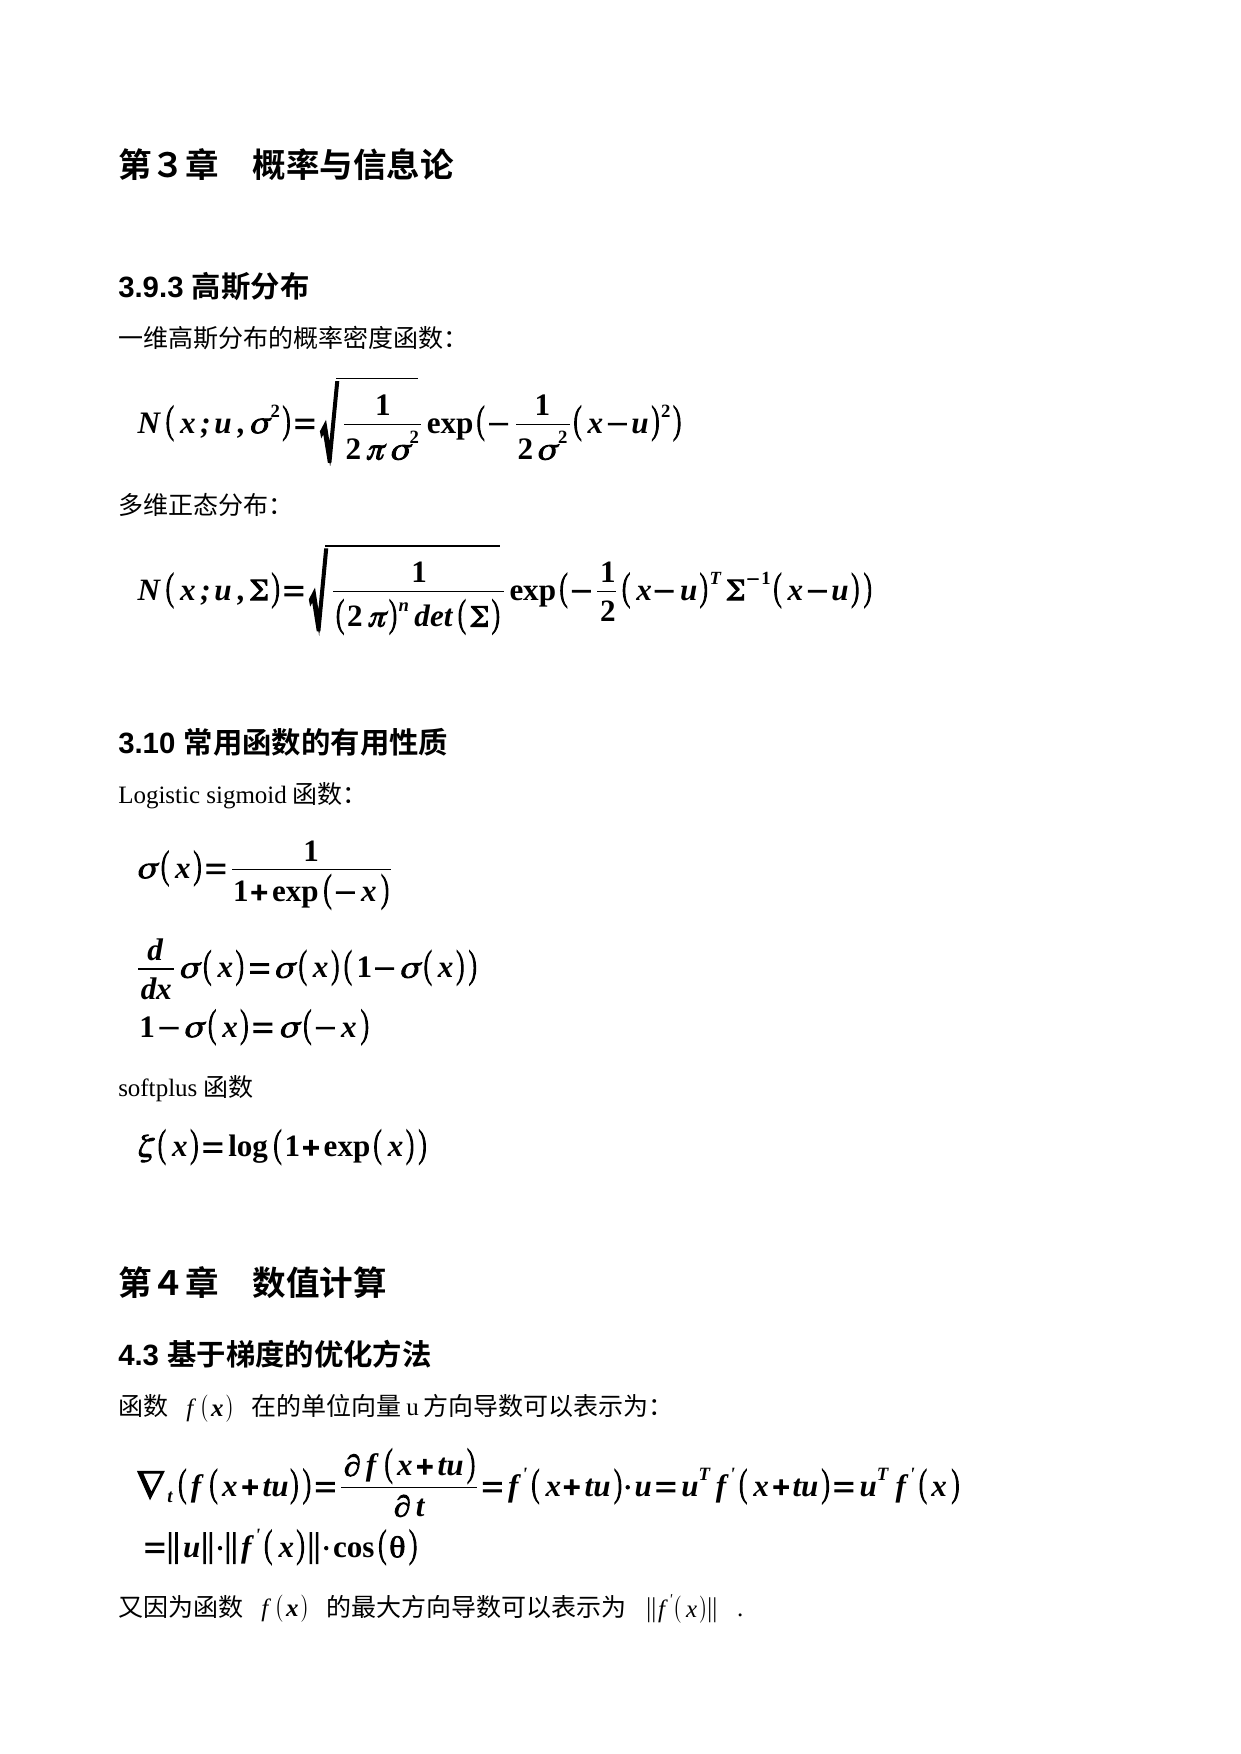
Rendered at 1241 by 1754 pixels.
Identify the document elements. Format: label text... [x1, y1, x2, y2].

text softplus 函数 [118, 1067, 1122, 1104]
subtitle 4.3 基于梯度的优化方法 [118, 1332, 1122, 1374]
text 一维高斯分布的概率密度函数： [118, 319, 1122, 355]
text 又因为函数的最大方向导数可以表示为. [118, 1587, 1122, 1623]
subtitle 3.9.3 高斯分布 [118, 264, 1122, 306]
text Logistic sigmoid函数： [118, 775, 1122, 811]
subtitle 3.10 常用函数的有用性质 [118, 720, 1122, 762]
subtitle 第４章 数值计算 [118, 1256, 1122, 1304]
text 多维正态分布： [118, 486, 1122, 522]
text 函数在的单位向量u方向导数可以表示为： [118, 1387, 1122, 1423]
subtitle 第３章 概率与信息论 [118, 139, 1122, 187]
